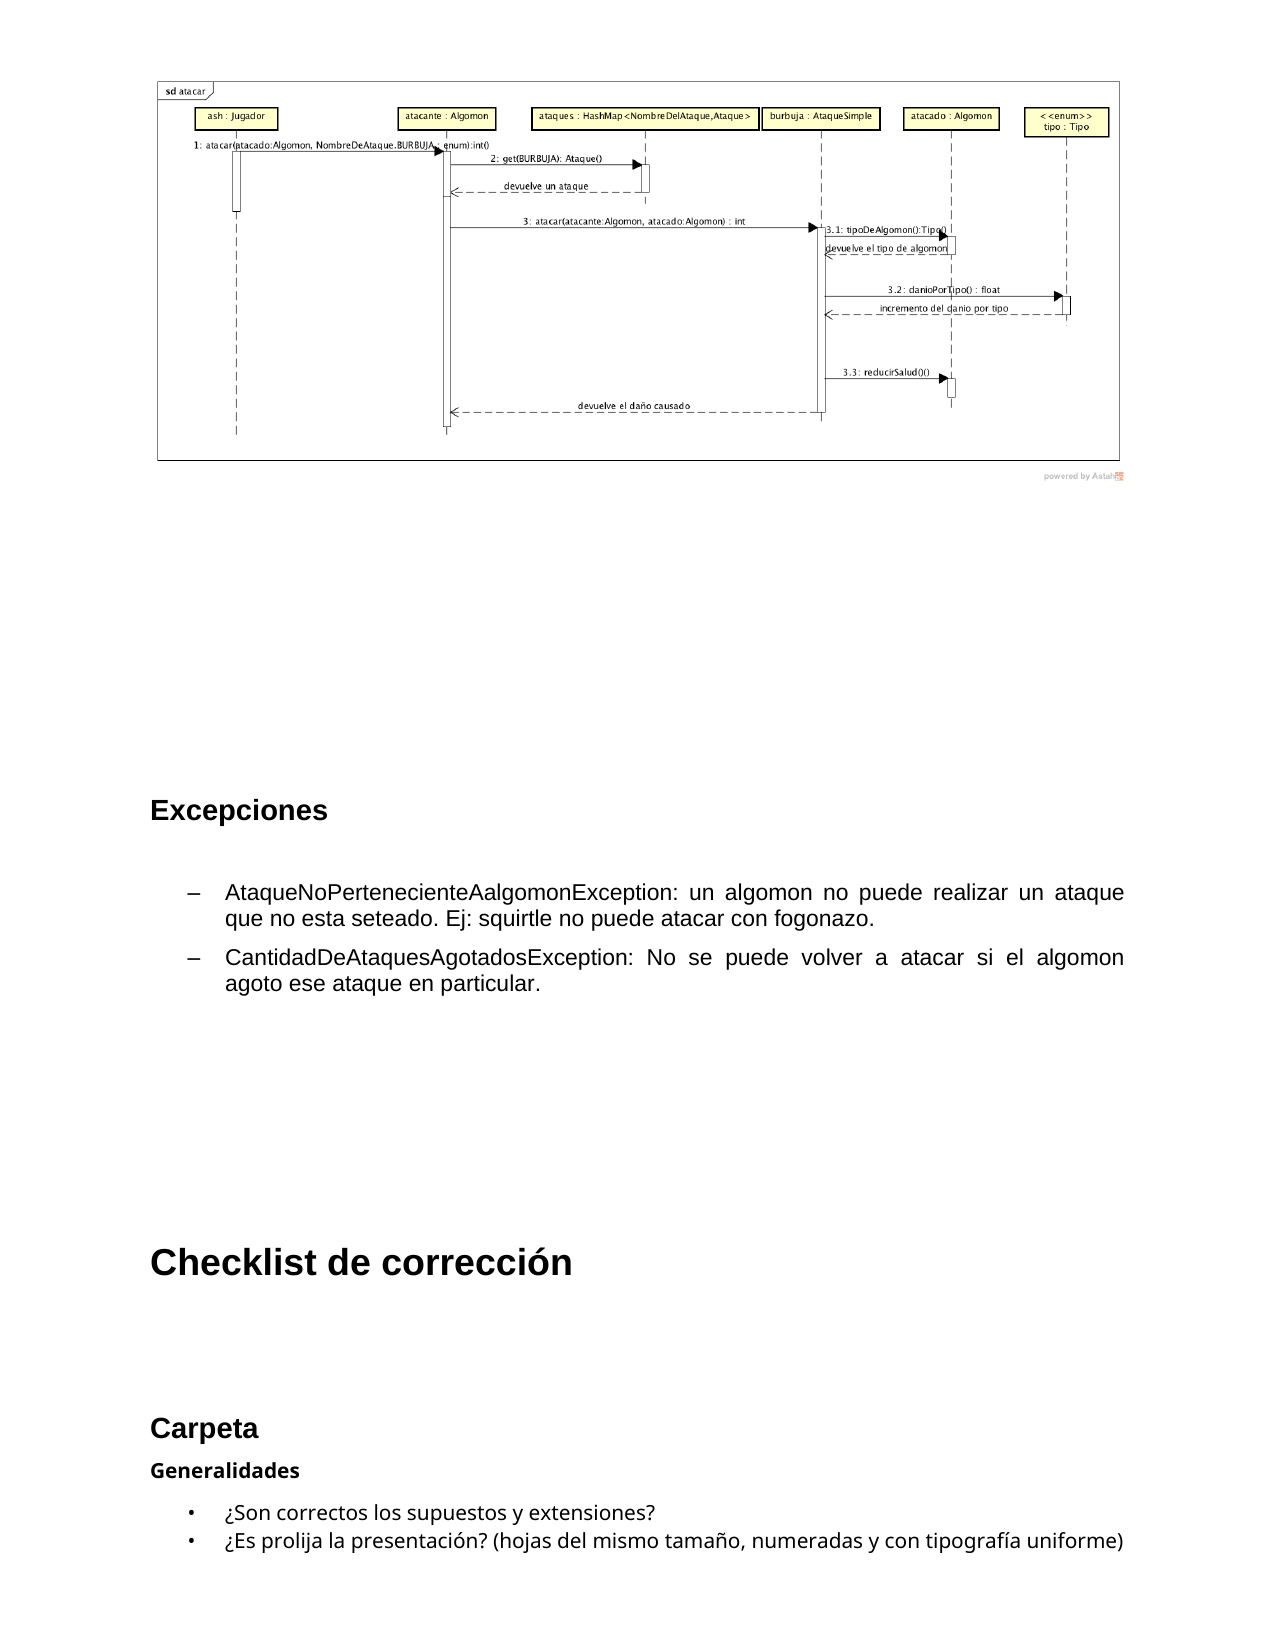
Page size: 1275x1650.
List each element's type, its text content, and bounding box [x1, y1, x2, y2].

text Checklist de corrección [150, 1240, 1125, 1283]
list ¿Son correctos los supuestos y extensiones? [187, 1498, 1125, 1526]
picture [150, 75, 1125, 483]
text Carpeta [150, 1411, 1125, 1444]
text Excepciones [150, 793, 1125, 827]
list CantidadDeAtaquesAgotadosException: No se puede volver a atacar si el algomon agoto ese ataque en particular. [187, 944, 1125, 997]
list ¿Es prolija la presentación? (hojas del mismo tamaño, numeradas y con tipografía uniforme) [187, 1526, 1125, 1554]
list AtaqueNoPertenecienteAalgomonException: un algomon no puede realizar un ataque que no esta seteado. Ej: squirtle no puede atacar con fogonazo. [187, 879, 1125, 932]
text Generalidades [150, 1457, 1125, 1485]
